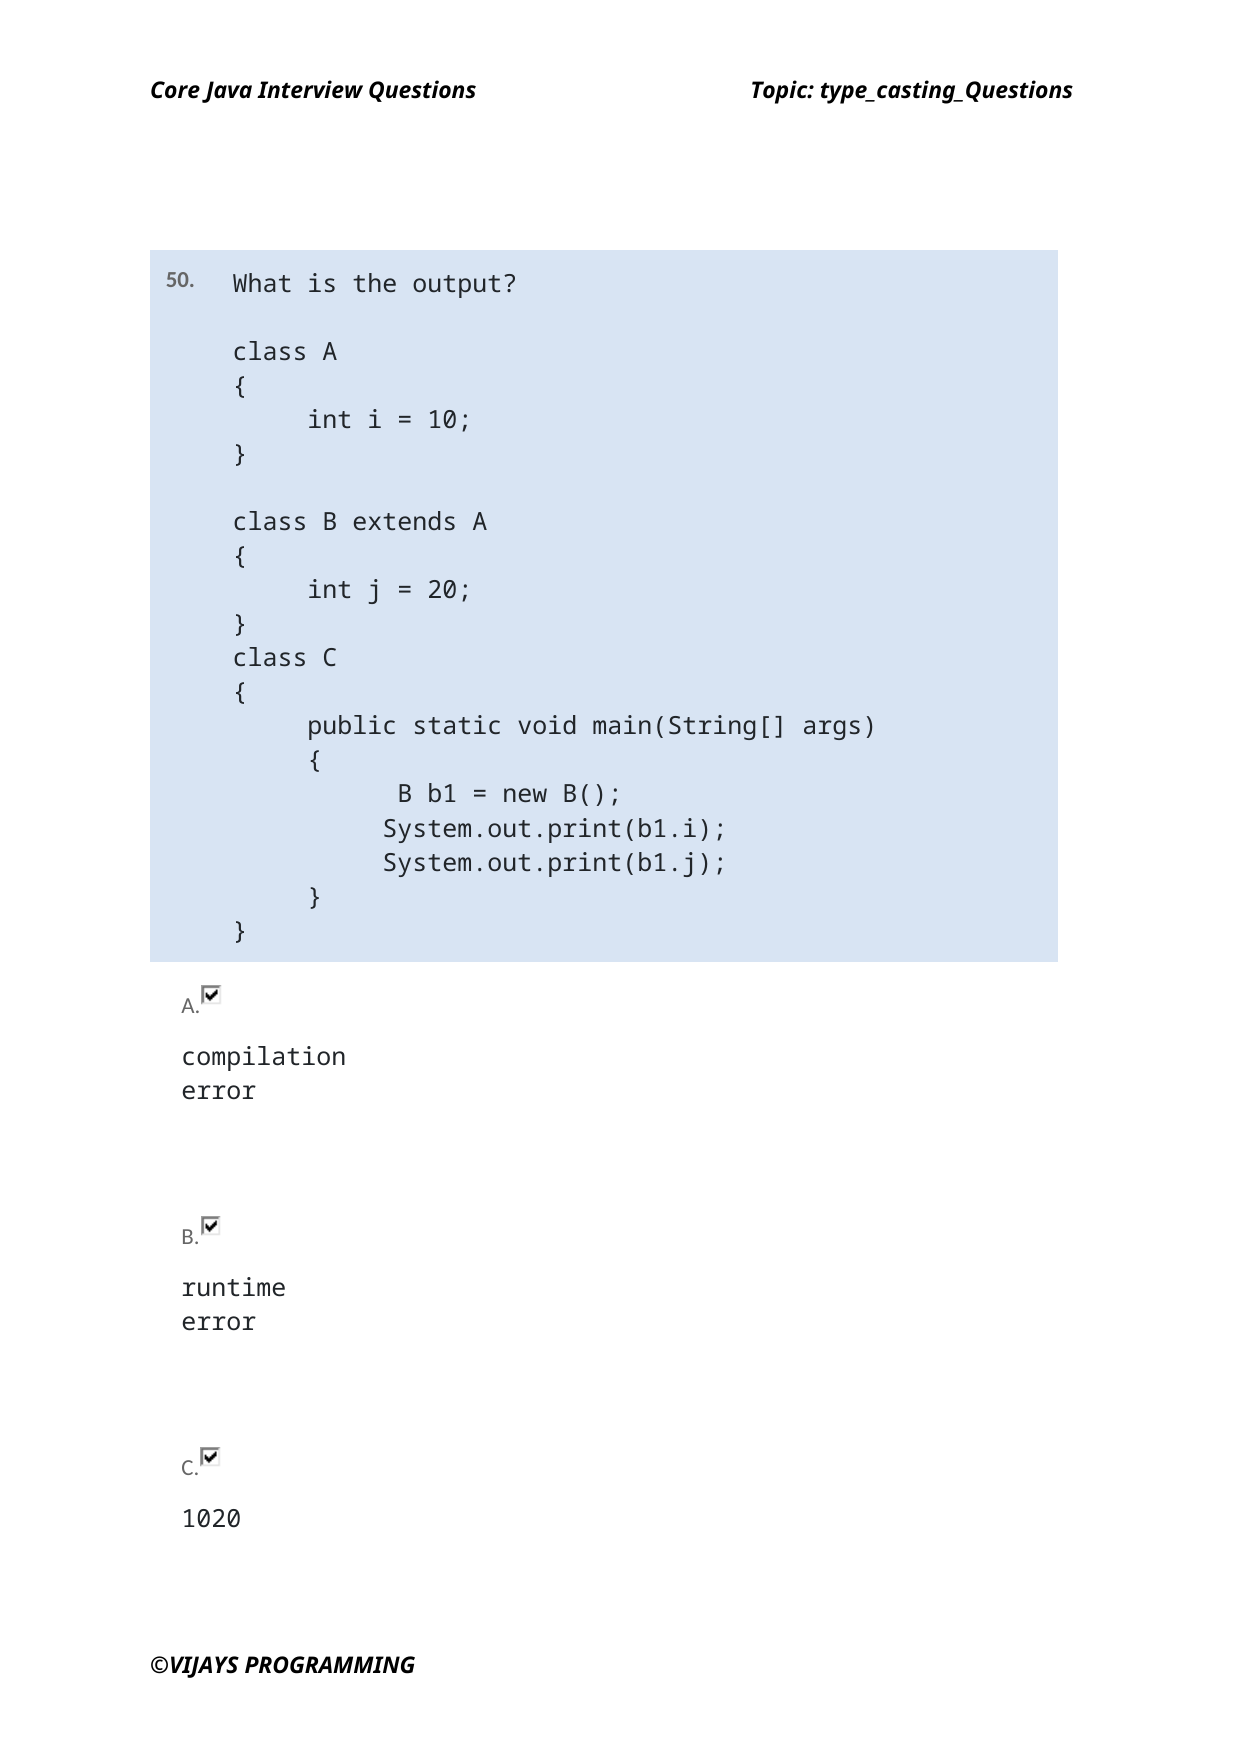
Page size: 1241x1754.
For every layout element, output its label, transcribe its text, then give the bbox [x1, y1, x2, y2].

table_header A. compilation error [181, 978, 429, 1209]
table_cell [1058, 250, 1090, 962]
table_cell [150, 150, 1090, 249]
table_cell 50. [150, 250, 217, 962]
table_cell What is the output? class A { int i = 10; } class B extends A { int j = 20; } class C { public static void main(String[] args) { B b1 = new B(); System.out.print(b1.i); System.out.print(b1.j); } } [217, 250, 1058, 962]
table_cell [150, 962, 1090, 1584]
table_header C. 1020 [181, 1440, 250, 1568]
table_header [181, 166, 250, 234]
table_header B. runtime error [181, 1209, 374, 1439]
